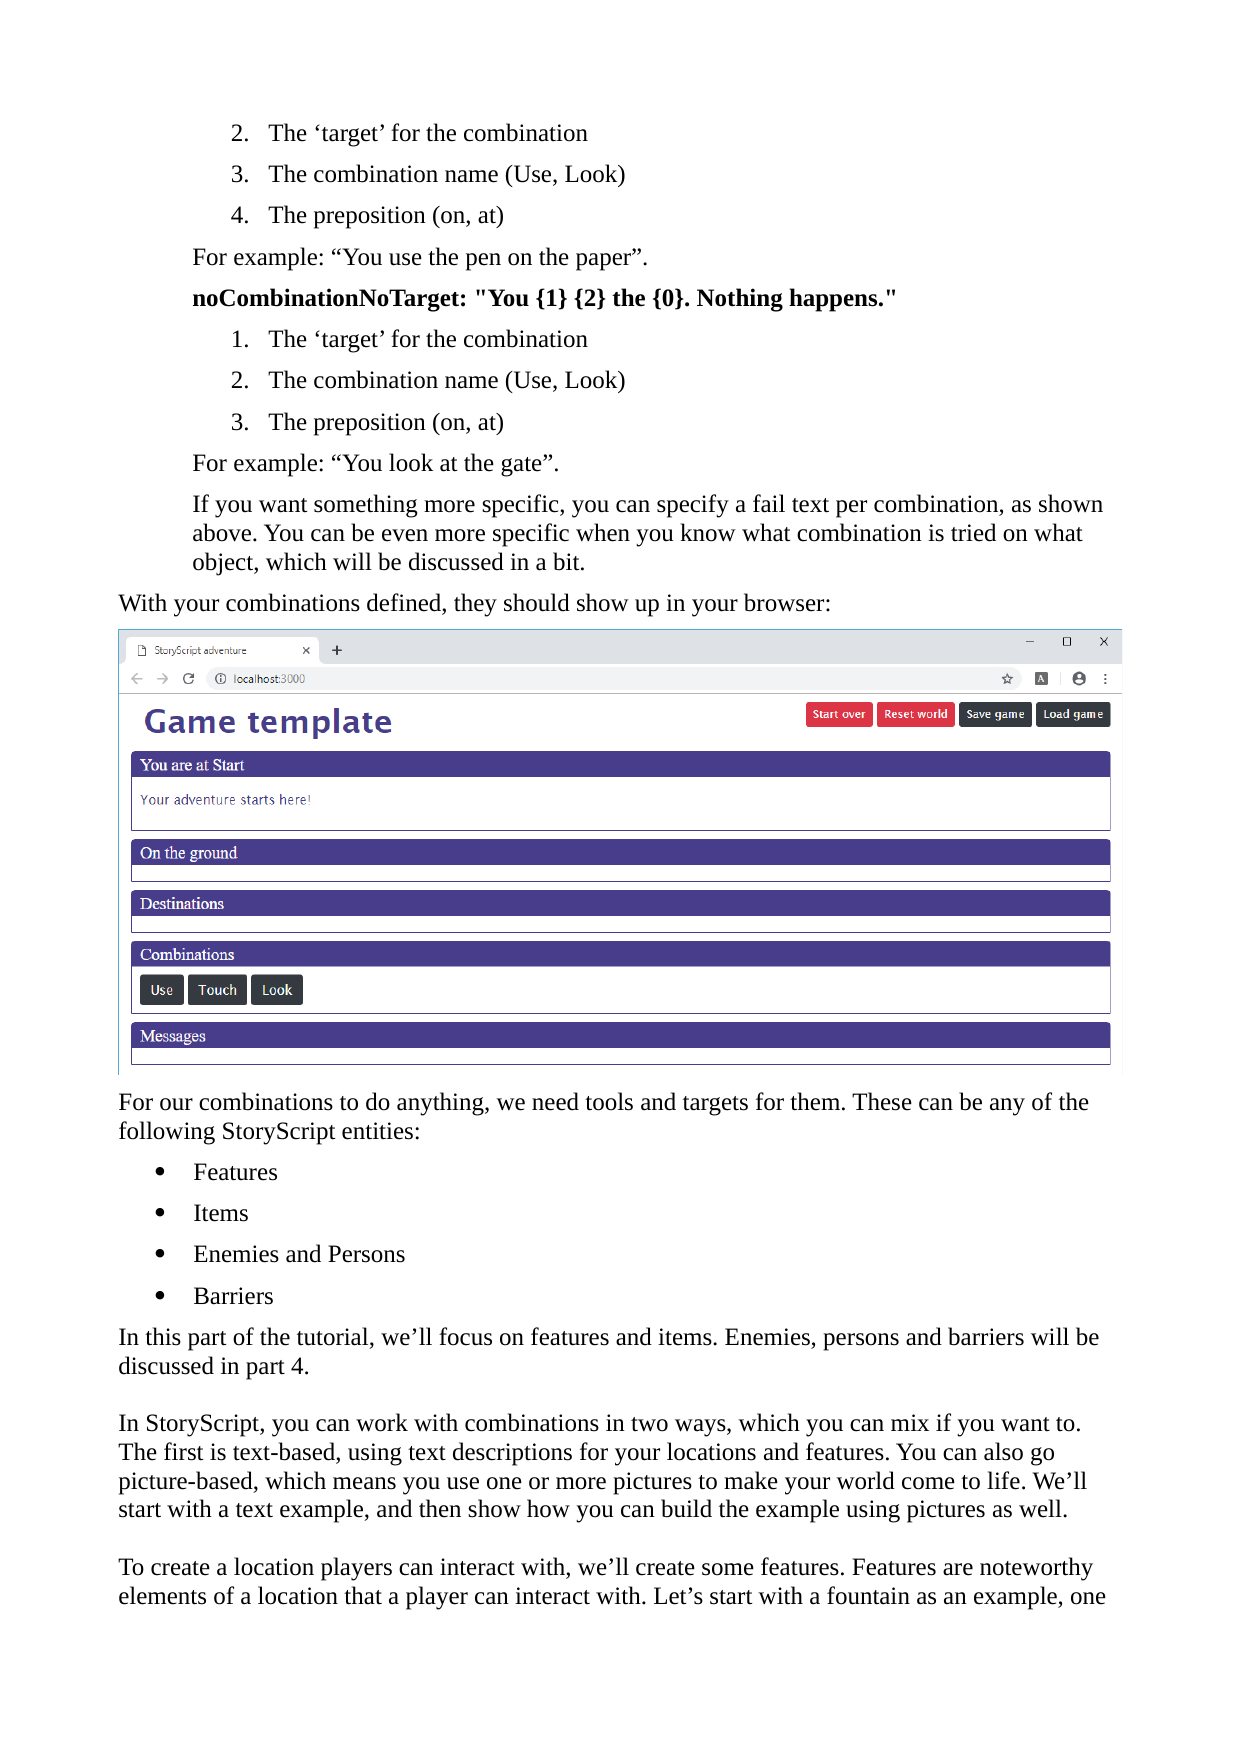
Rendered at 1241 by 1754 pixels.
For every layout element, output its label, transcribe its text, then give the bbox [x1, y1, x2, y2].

text In this part of the tutorial, we’ll focus on features and items. Enemies, persons and barriers will be discussed in part 4. [118, 1322, 1122, 1379]
text For example: “You use the pen on the paper”. [192, 242, 1122, 271]
list The combination name (Use, Look) [231, 366, 1122, 394]
list The preposition (on, at) [231, 407, 1122, 436]
text In StoryScript, you can work with combinations in two ways, which you can mix if you want to. The first is text-based, using text descriptions for your locations and features. You can also go picture-based, which means you use one or more pictures to make your world come to life. We’ll start with a text example, and then show how you can build the example using pictures as well. [118, 1408, 1122, 1523]
list The ‘target’ for the combination [231, 324, 1122, 353]
list The combination name (Use, Look) [231, 159, 1122, 188]
list Features [156, 1157, 1122, 1186]
text For example: “You look at the gate”. [192, 448, 1122, 477]
text With your combinations defined, they should show up in your browser: [118, 588, 1122, 617]
list The preposition (on, at) [231, 201, 1122, 229]
text For our combinations to do anything, we need tools and targets for them. These can be any of the following StoryScript entities: [118, 1087, 1122, 1144]
list Barriers [156, 1281, 1122, 1309]
text noCombinationNoTarget: "You {1} {2} the {0}. Nothing happens." [192, 283, 1122, 312]
list Items [156, 1198, 1122, 1227]
list Enemies and Persons [156, 1239, 1122, 1268]
text If you want something more specific, you can specify a fail text per combination, as shown above. You can be even more specific when you know what combination is tried on what object, which will be discussed in a bit. [192, 489, 1122, 576]
list The ‘target’ for the combination [231, 118, 1122, 147]
text To create a location players can interact with, we’ll create some features. Features are noteworthy elements of a location that a player can interact with. Let’s start with a fountain as an example, one [118, 1552, 1122, 1609]
